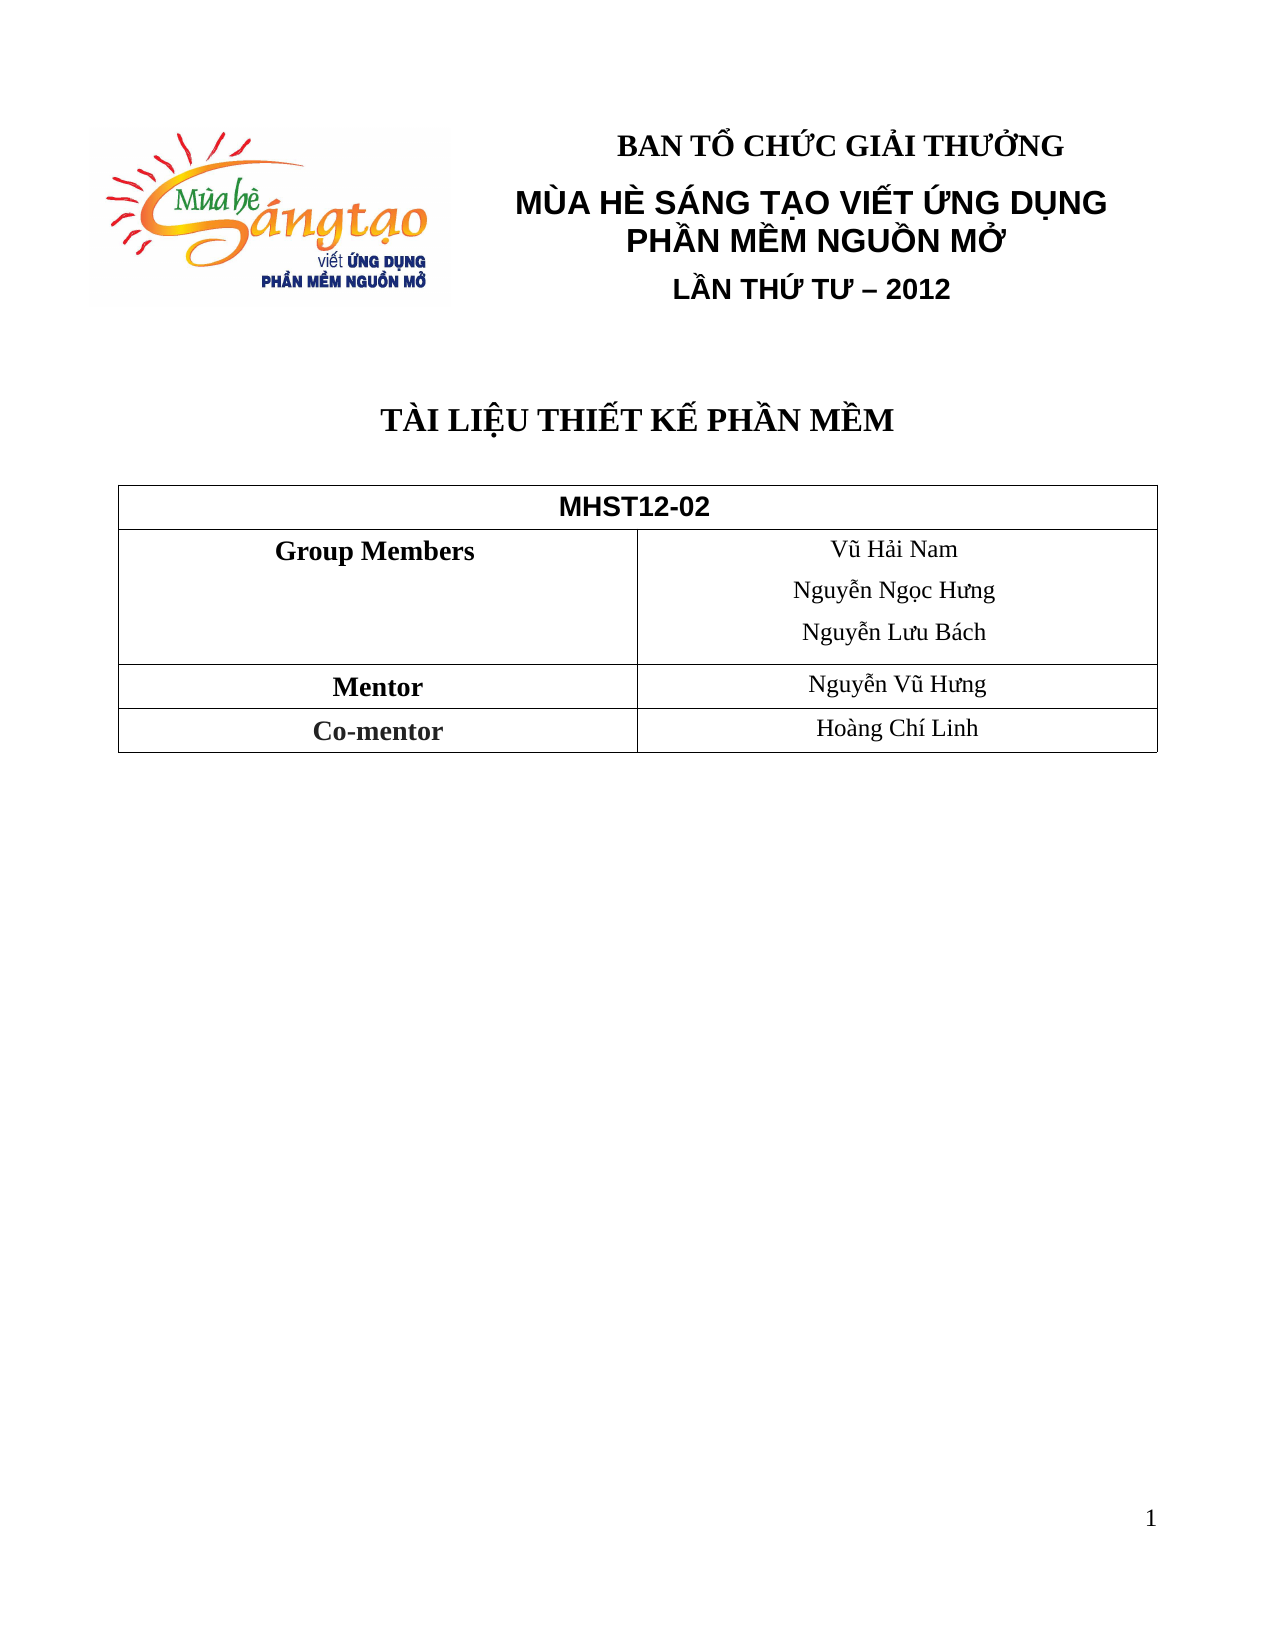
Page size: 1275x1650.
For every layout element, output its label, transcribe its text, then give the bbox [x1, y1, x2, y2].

table_cell Co-mentor [119, 709, 637, 752]
table_header MHST12-02 [119, 486, 1157, 528]
picture [89, 127, 451, 307]
table_cell Hoàng Chí Linh [638, 709, 1157, 752]
text TÀI LIỆU THIẾT KẾ PHẦN MỀM [118, 400, 1157, 438]
table_cell Nguyễn Vũ Hưng [638, 665, 1157, 708]
table_header BAN TỔ CHỨC GIẢI THƯỞNG MÙA HÈ SÁNG TẠO VIẾT ỨNG DỤNG PHẦN MỀM NGUỒN MỞ LẦN THỨ TƯ – 2012 [467, 118, 1156, 315]
table_header [62, 118, 467, 315]
table_cell Group Members [119, 530, 637, 664]
table_cell Vũ Hải Nam Nguyễn Ngọc Hưng Nguyễn Lưu Bách [638, 530, 1157, 664]
table_cell Mentor [119, 665, 637, 708]
